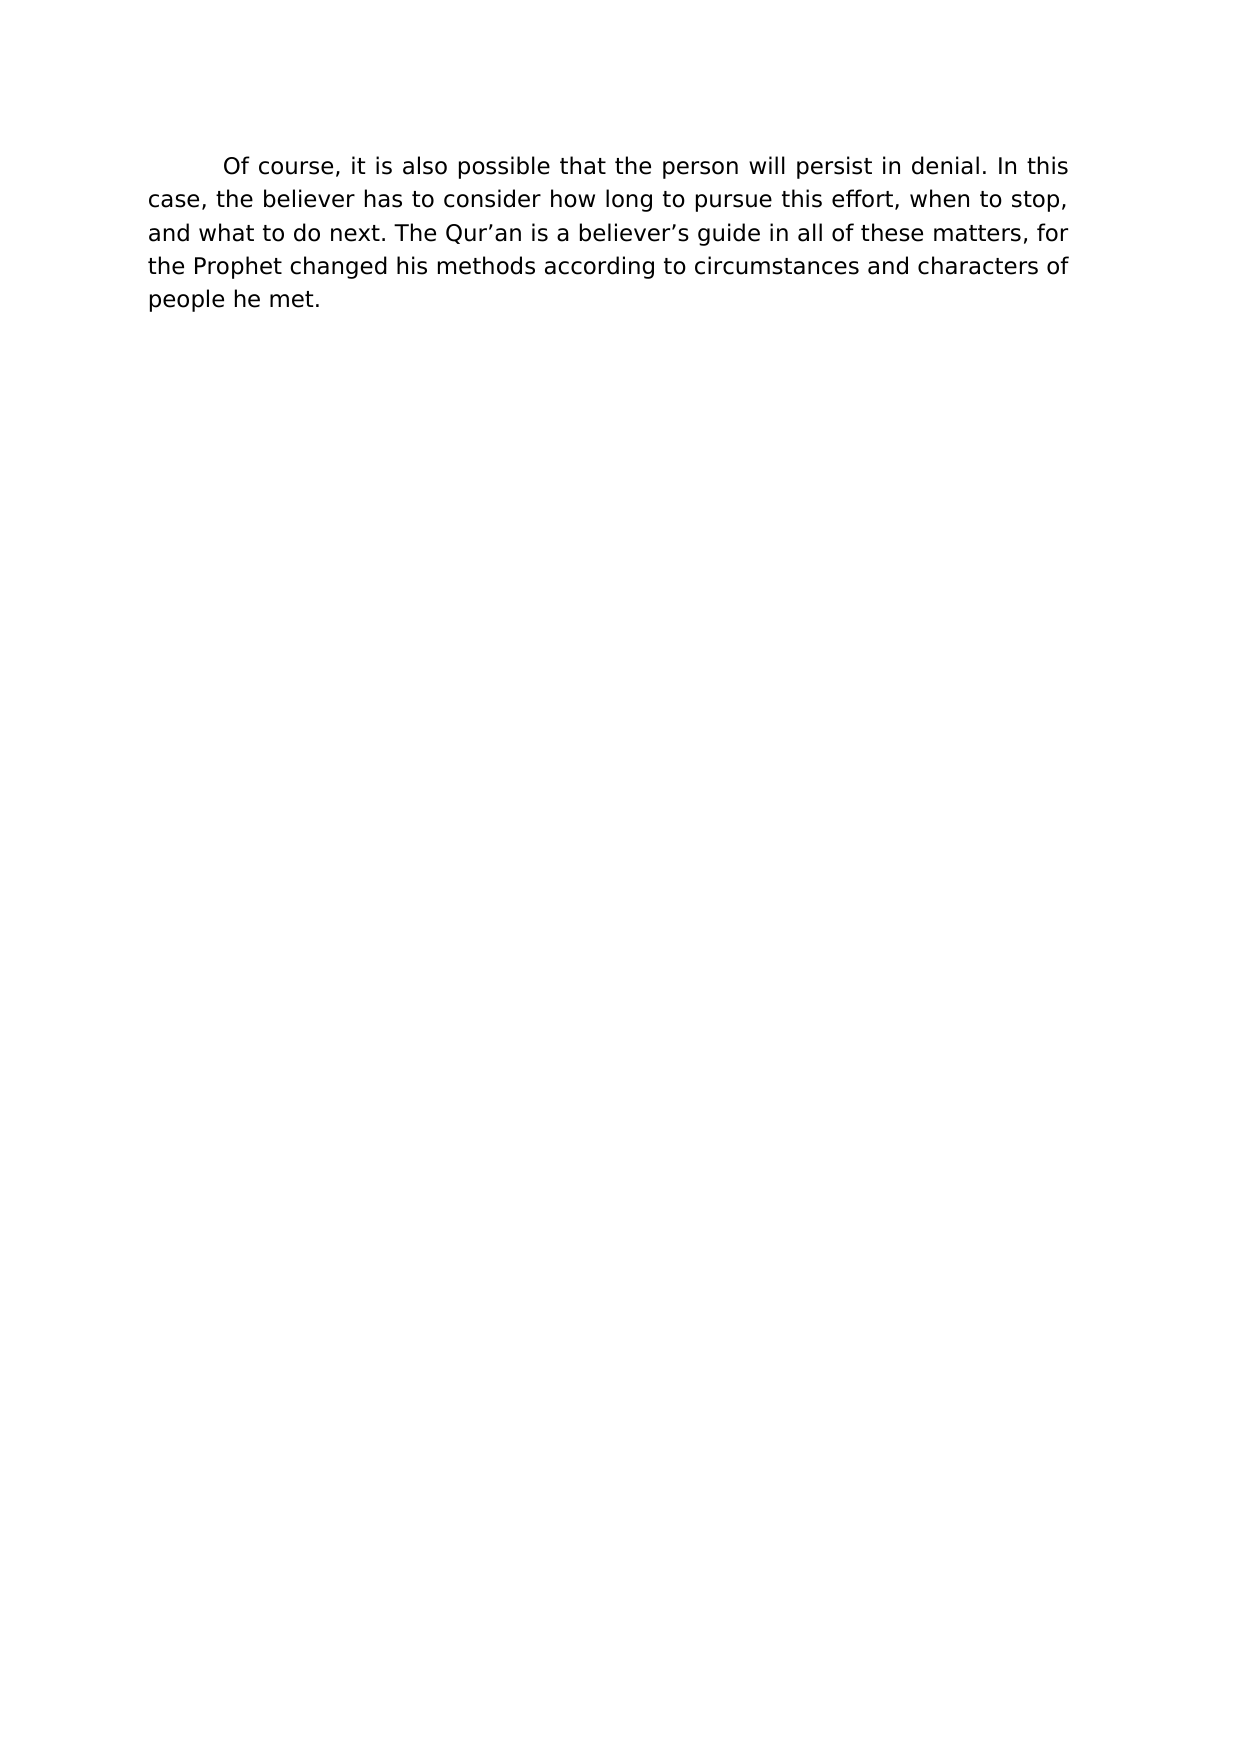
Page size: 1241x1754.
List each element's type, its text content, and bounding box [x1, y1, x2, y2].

text Of course, it is also possible that the person will persist in denial. In this case, the believer has to consider how long to pursue this effort, when to stop, and what to do next. The Qur’an is a believer’s guide in all of these matters, for the Prophet changed his methods according to circumstances and characters of people he met. [148, 148, 1070, 314]
